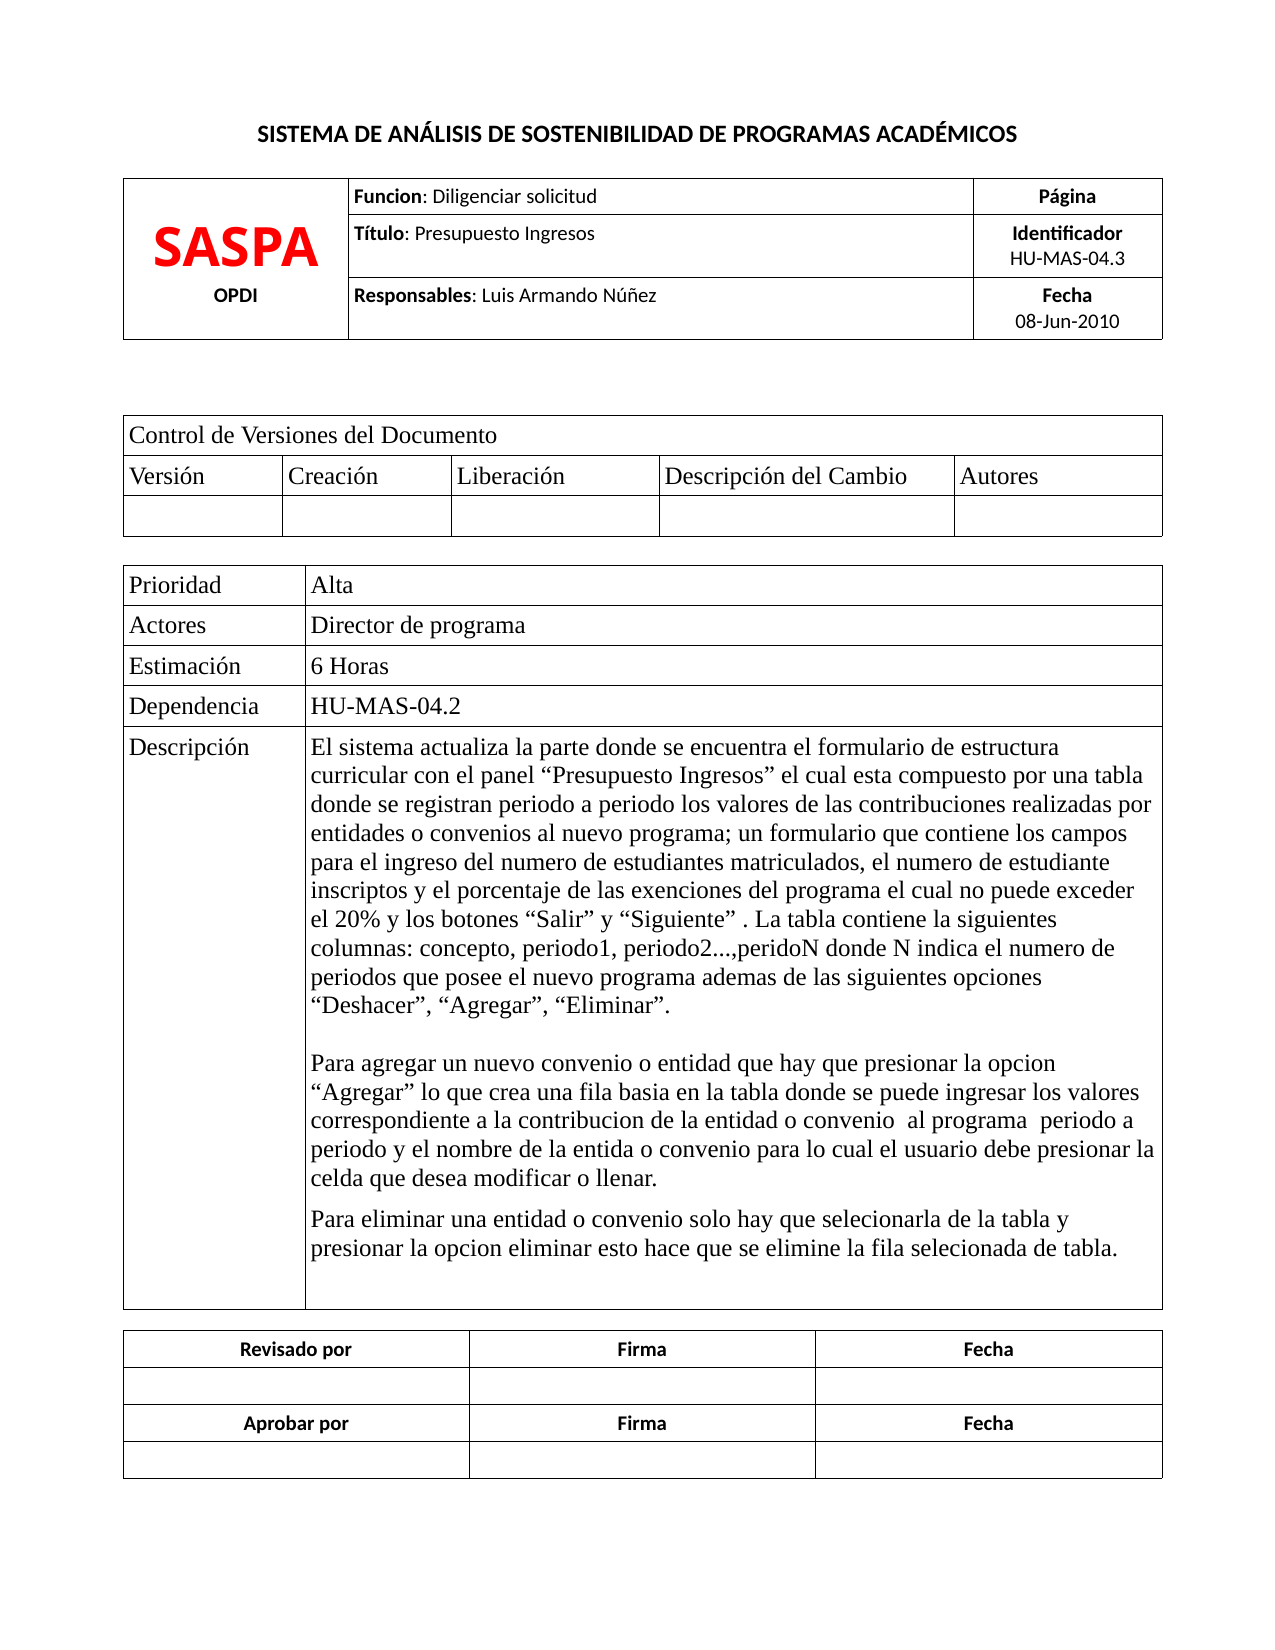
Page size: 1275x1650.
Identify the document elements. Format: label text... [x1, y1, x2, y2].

table_cell [955, 496, 1162, 536]
table_header Prioridad [124, 566, 305, 605]
table_cell Descripción del Cambio [660, 456, 954, 495]
table_cell Liberación [452, 456, 659, 495]
table_cell [124, 496, 282, 536]
table_cell Autores [955, 456, 1162, 495]
table_cell Director de programa [306, 606, 1162, 645]
table_cell Creación [283, 456, 451, 495]
table_cell El sistema actualiza la parte donde se encuentra el formulario de estructura curricular con el panel “Presupuesto Ingresos” el cual esta compuesto por una tabla donde se registran periodo a periodo los valores de las contribuciones realizadas por entidades o convenios al nuevo programa; un formulario que contiene los campos para el ingreso del numero de estudiantes matriculados, el numero de estudiante inscriptos y el porcentaje de las exenciones del programa el cual no puede exceder el 20% y los botones “Salir” y “Siguiente” . La tabla contiene la siguientes columnas: concepto, periodo1, periodo2...,peridoN donde N indica el numero de periodos que posee el nuevo programa ademas de las siguientes opciones “Deshacer”, “Agregar”, “Eliminar”. Para agregar un nuevo convenio o entidad que hay que presionar la opcion “Agregar” lo que crea una fila basia en la tabla donde se puede ingresar los valores correspondiente a la contribucion de la entidad o convenio al programa periodo a periodo y el nombre de la entida o convenio para lo cual el usuario debe presionar la celda que desea modificar o llenar. Para eliminar una entidad o convenio solo hay que selecionarla de la tabla y presionar la opcion eliminar esto hace que se elimine la fila selecionada de tabla. [306, 727, 1162, 1308]
table_cell HU-MAS-04.2 [306, 686, 1162, 726]
table_header Alta [306, 566, 1162, 605]
table_cell Descripción [124, 727, 305, 1308]
table_cell Actores [124, 606, 305, 645]
table_cell Estimación [124, 646, 305, 685]
table_cell [660, 496, 954, 536]
table_header Control de Versiones del Documento [124, 416, 1162, 455]
table_cell Dependencia [124, 686, 305, 726]
table_cell 6 Horas [306, 646, 1162, 685]
table_cell [452, 496, 659, 536]
table_cell Versión [124, 456, 282, 495]
table_cell [283, 496, 451, 536]
